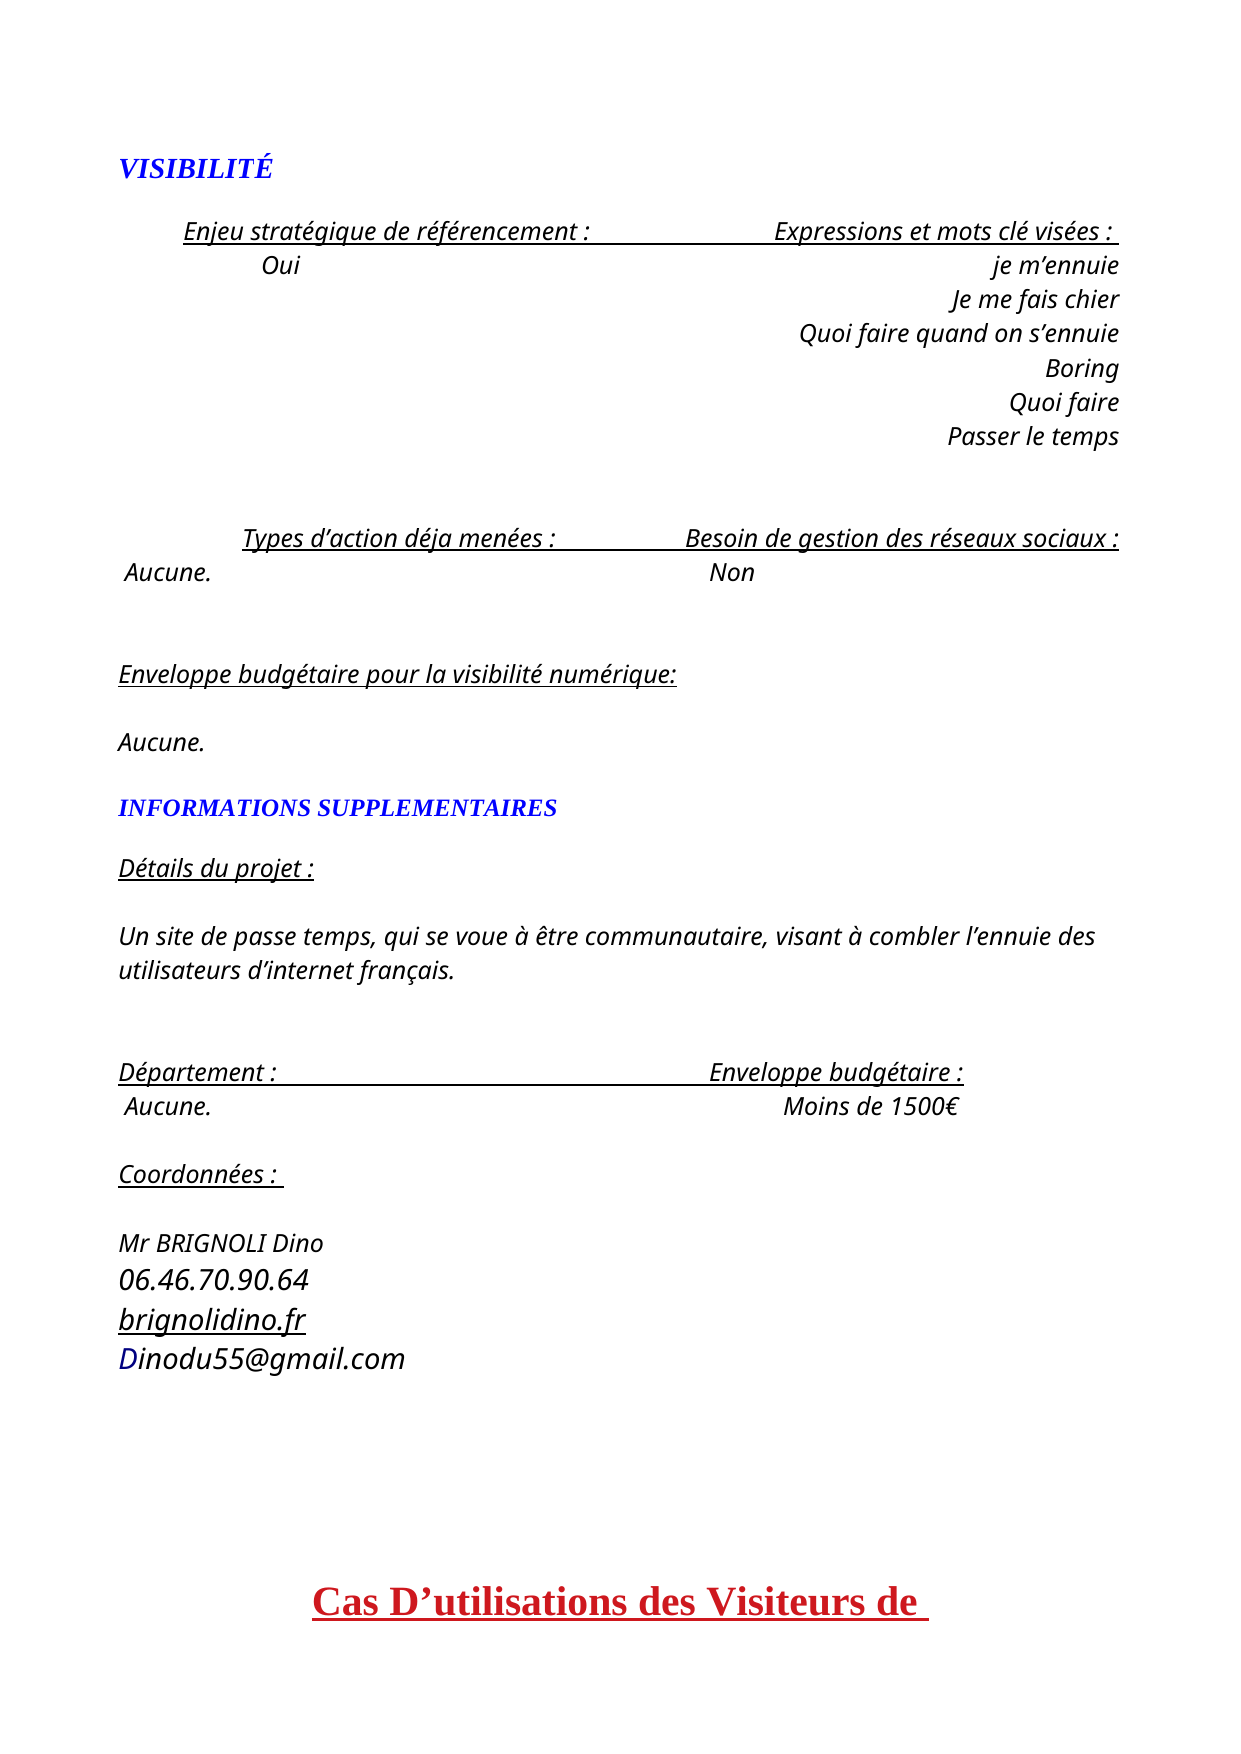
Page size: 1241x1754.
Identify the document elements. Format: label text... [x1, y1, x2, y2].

text Détails du projet : [118, 851, 1122, 884]
text Coordonnées : [118, 1157, 1122, 1191]
text Cas D’utilisations des Visiteurs de [118, 1577, 1122, 1625]
text Quoi faire quand on s’ennuie [118, 316, 1122, 350]
text Aucune. [118, 725, 1122, 759]
text Types d’action déja menées : Besoin de gestion des réseaux sociaux : [118, 521, 1122, 554]
text Département : Enveloppe budgétaire : [118, 1055, 1122, 1089]
text Dinodu55@gmail.com [118, 1339, 1122, 1378]
text Mr BRIGNOLI Dino [118, 1225, 1122, 1259]
text 06.46.70.90.64 [118, 1259, 1122, 1299]
text Passer le temps [118, 418, 1122, 452]
text Je me fais chier [118, 282, 1122, 316]
text Un site de passe temps, qui se voue à être communautaire, visant à combler l’ennuie des utilisateurs d’internet français. [118, 919, 1122, 987]
text Aucune. Moins de 1500€ [118, 1089, 1122, 1123]
text INFORMATIONS SUPPLEMENTAIRES [118, 793, 1122, 822]
text Boring [118, 350, 1122, 384]
text Enjeu stratégique de référencement : Expressions et mots clé visées : [118, 214, 1122, 248]
text brignolidino.fr [118, 1299, 1122, 1339]
text VISIBILITÉ [118, 152, 1122, 185]
text Quoi faire [118, 384, 1122, 418]
text Oui je m’ennuie [118, 248, 1122, 282]
text Enveloppe budgétaire pour la visibilité numérique: [118, 657, 1122, 691]
text Aucune. Non [118, 554, 1122, 589]
